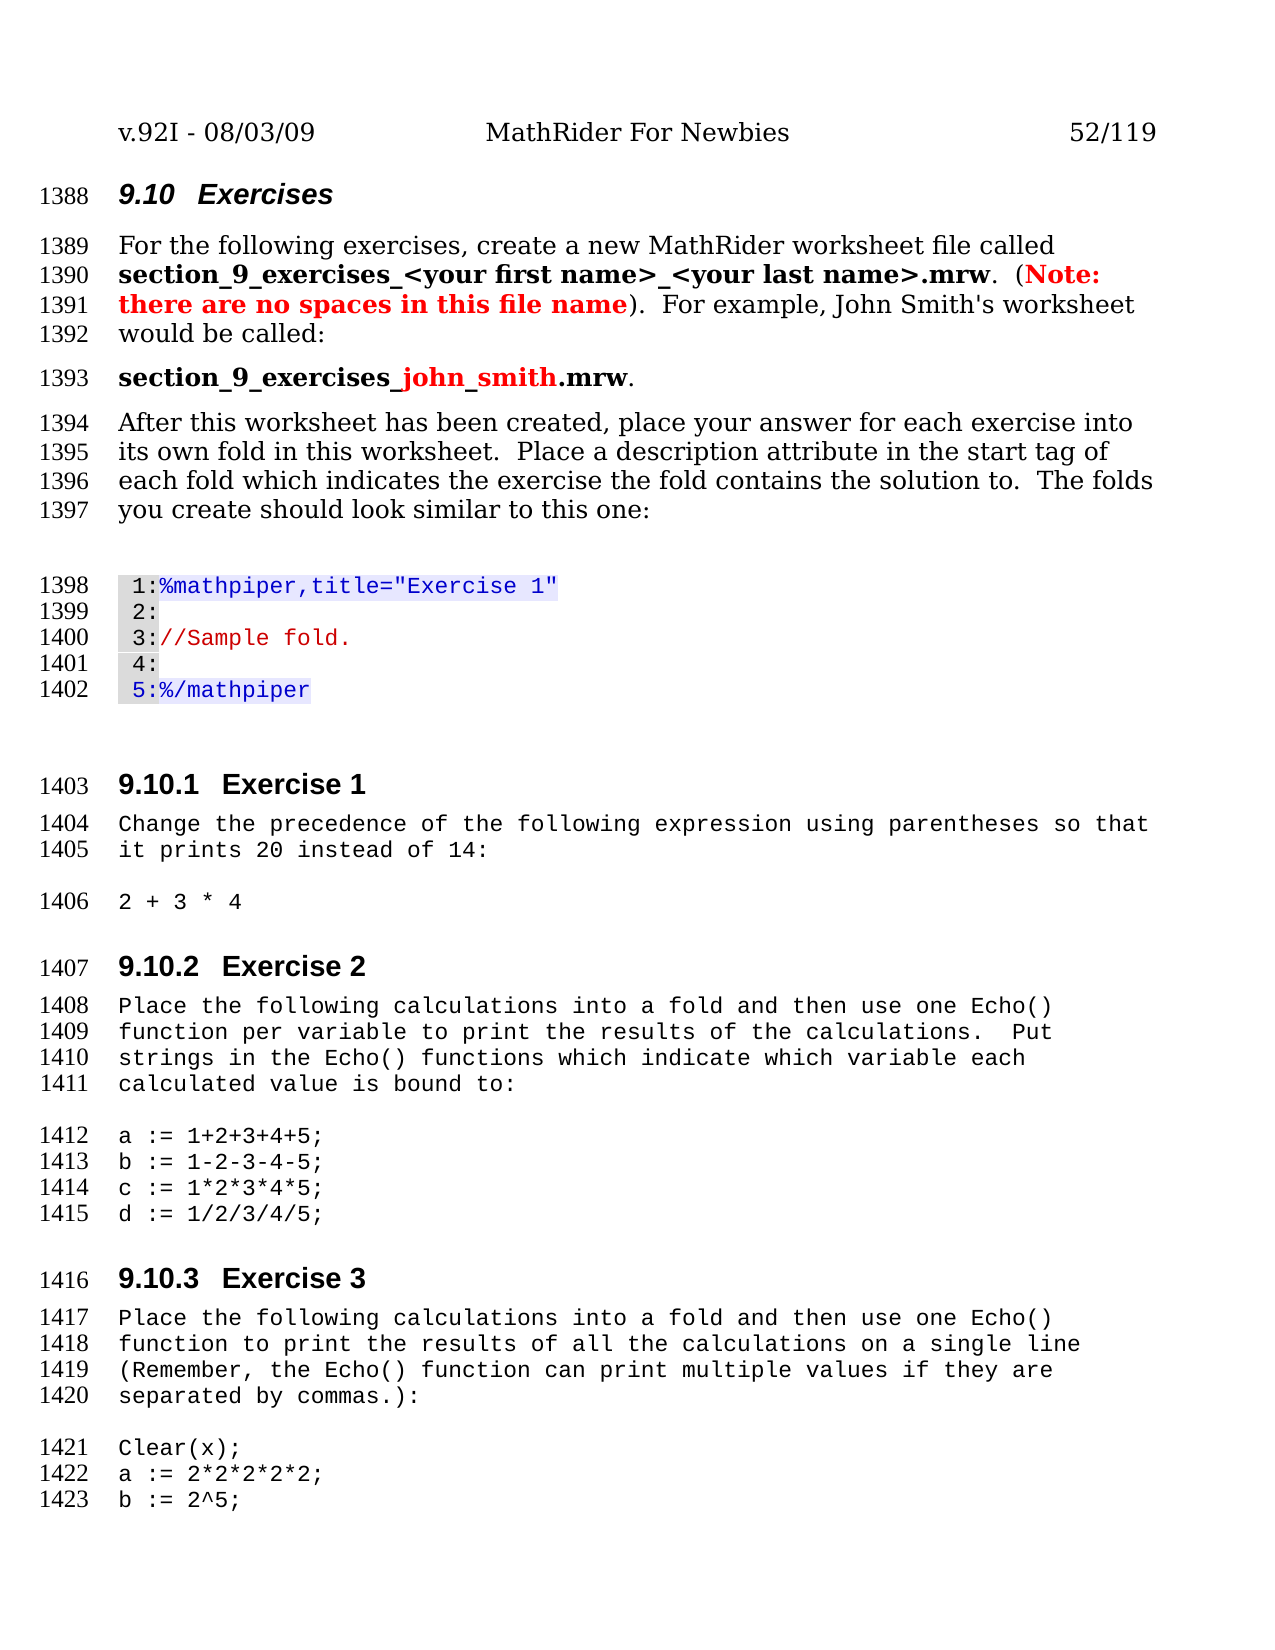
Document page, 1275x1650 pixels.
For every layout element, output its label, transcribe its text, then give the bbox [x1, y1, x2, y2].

text b := 1-2-3-4-5; [118, 1150, 1157, 1176]
text c := 1*2*3*4*5; [118, 1176, 1157, 1202]
text For the following exercises, create a new MathRider worksheet file called section_9_exercises_<your first name>_<your last name>.mrw. (Note: there are no spaces in this file name). For example, John Smith's worksheet would be called: [118, 231, 1157, 348]
text After this worksheet has been created, place your answer for each exercise into its own fold in this worksheet. Place a description attribute in the start tag of each fold which indicates the exercise the fold contains the solution to. The folds you create should look similar to this one: [118, 408, 1157, 524]
text Place the following calculations into a fold and then use one Echo() function to print the results of all the calculations on a single line (Remember, the Echo() function can print multiple values if they are separated by commas.): [118, 1307, 1157, 1410]
text d := 1/2/3/4/5; [118, 1202, 1157, 1228]
text 2 + 3 * 4 [118, 890, 1157, 916]
text Place the following calculations into a fold and then use one Echo() function per variable to print the results of the calculations. Put strings in the Echo() functions which indicate which variable each calculated value is bound to: [118, 994, 1157, 1098]
text section_9_exercises_john_smith.mrw. [118, 363, 1157, 393]
text 1:%mathpiper,title="Exercise 1" [118, 574, 1157, 601]
text 3://Sample fold. [118, 626, 1157, 652]
text Clear(x); [118, 1436, 1157, 1462]
subtitle Exercise 1 [118, 767, 1157, 800]
text 5:%/mathpiper [118, 678, 1157, 704]
subtitle Exercise 2 [118, 949, 1157, 983]
text 2: [118, 601, 1157, 626]
subtitle Exercises [118, 177, 1157, 210]
text a := 1+2+3+4+5; [118, 1124, 1157, 1150]
text Change the precedence of the following expression using parentheses so that it prints 20 instead of 14: [118, 812, 1157, 864]
text 4: [118, 652, 1157, 678]
text a := 2*2*2*2*2; [118, 1462, 1157, 1488]
text b := 2^5; [118, 1488, 1157, 1514]
subtitle Exercise 3 [118, 1261, 1157, 1294]
